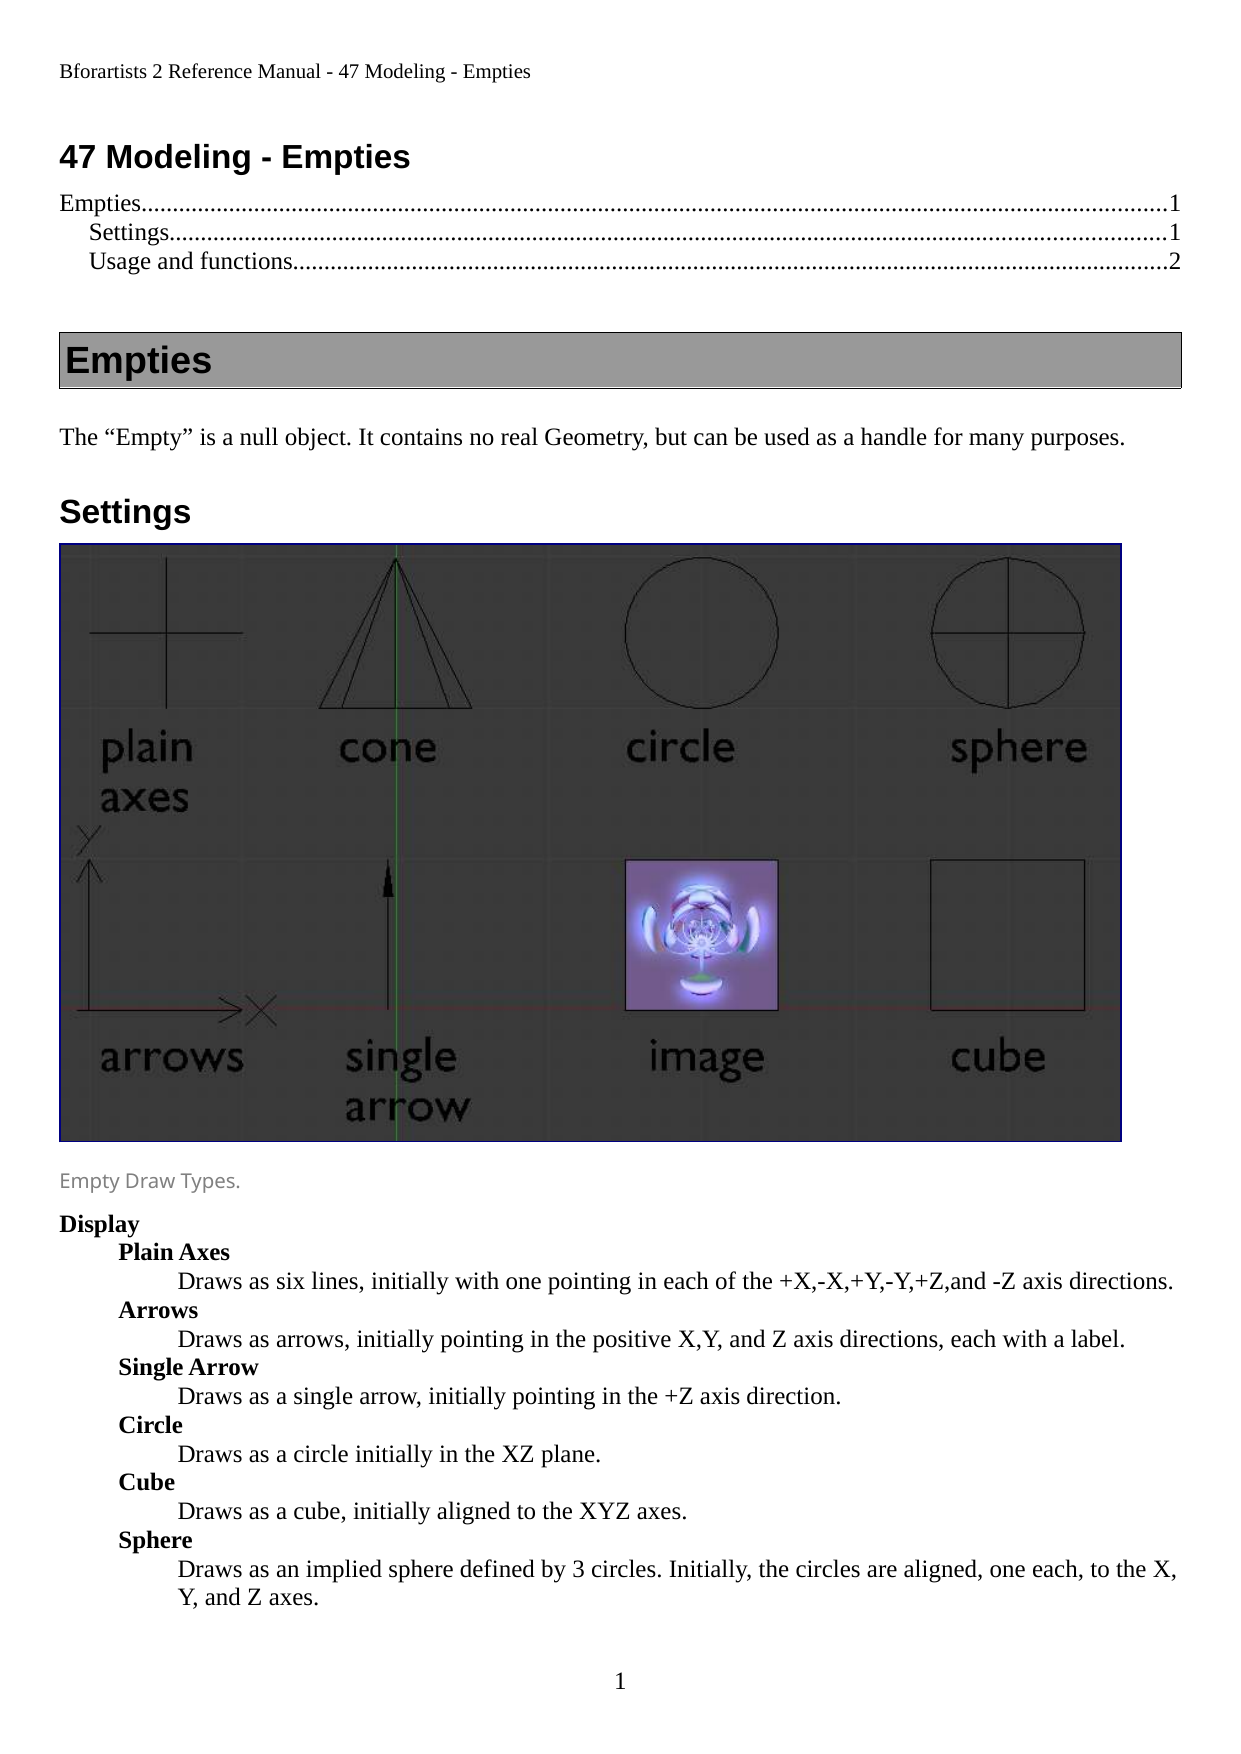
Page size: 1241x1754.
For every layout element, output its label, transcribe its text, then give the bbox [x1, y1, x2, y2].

subtitle Cube [118, 1467, 1181, 1496]
list Draws as arrows, initially pointing in the positive X,Y, and Z axis directions, each with a label. [177, 1324, 1181, 1352]
text Usage and functions 2 [88, 246, 1181, 275]
list Draws as six lines, initially with one pointing in each of the +X,-X,+Y,-Y,+Z,and -Z axis directions. [177, 1266, 1181, 1295]
text Settings 1 [88, 217, 1181, 246]
picture [61, 545, 1120, 1141]
text Empty Draw Types. [59, 1163, 1181, 1194]
list Draws as a cube, initially aligned to the XYZ axes. [177, 1496, 1181, 1525]
table_header Empties [60, 333, 1181, 387]
subtitle Arrows [118, 1295, 1181, 1324]
subtitle Sphere [118, 1525, 1181, 1554]
subtitle Plain Axes [118, 1237, 1181, 1266]
text The “Empty” is a null object. It contains no real Geometry, but can be used as a handle for many purposes. [59, 422, 1181, 451]
subtitle Display [59, 1209, 1181, 1237]
subtitle Circle [118, 1410, 1181, 1439]
subtitle Settings [59, 492, 1181, 531]
list Draws as a single arrow, initially pointing in the +Z axis direction. [177, 1381, 1181, 1410]
text Empties 1 [59, 188, 1181, 217]
subtitle Single Arrow [118, 1352, 1181, 1381]
subtitle 47 Modeling - Empties [59, 138, 1181, 176]
list Draws as a circle initially in the XZ plane. [177, 1439, 1181, 1467]
list Draws as an implied sphere defined by 3 circles. Initially, the circles are aligned, one each, to the X, Y, and Z axes. [177, 1554, 1181, 1611]
